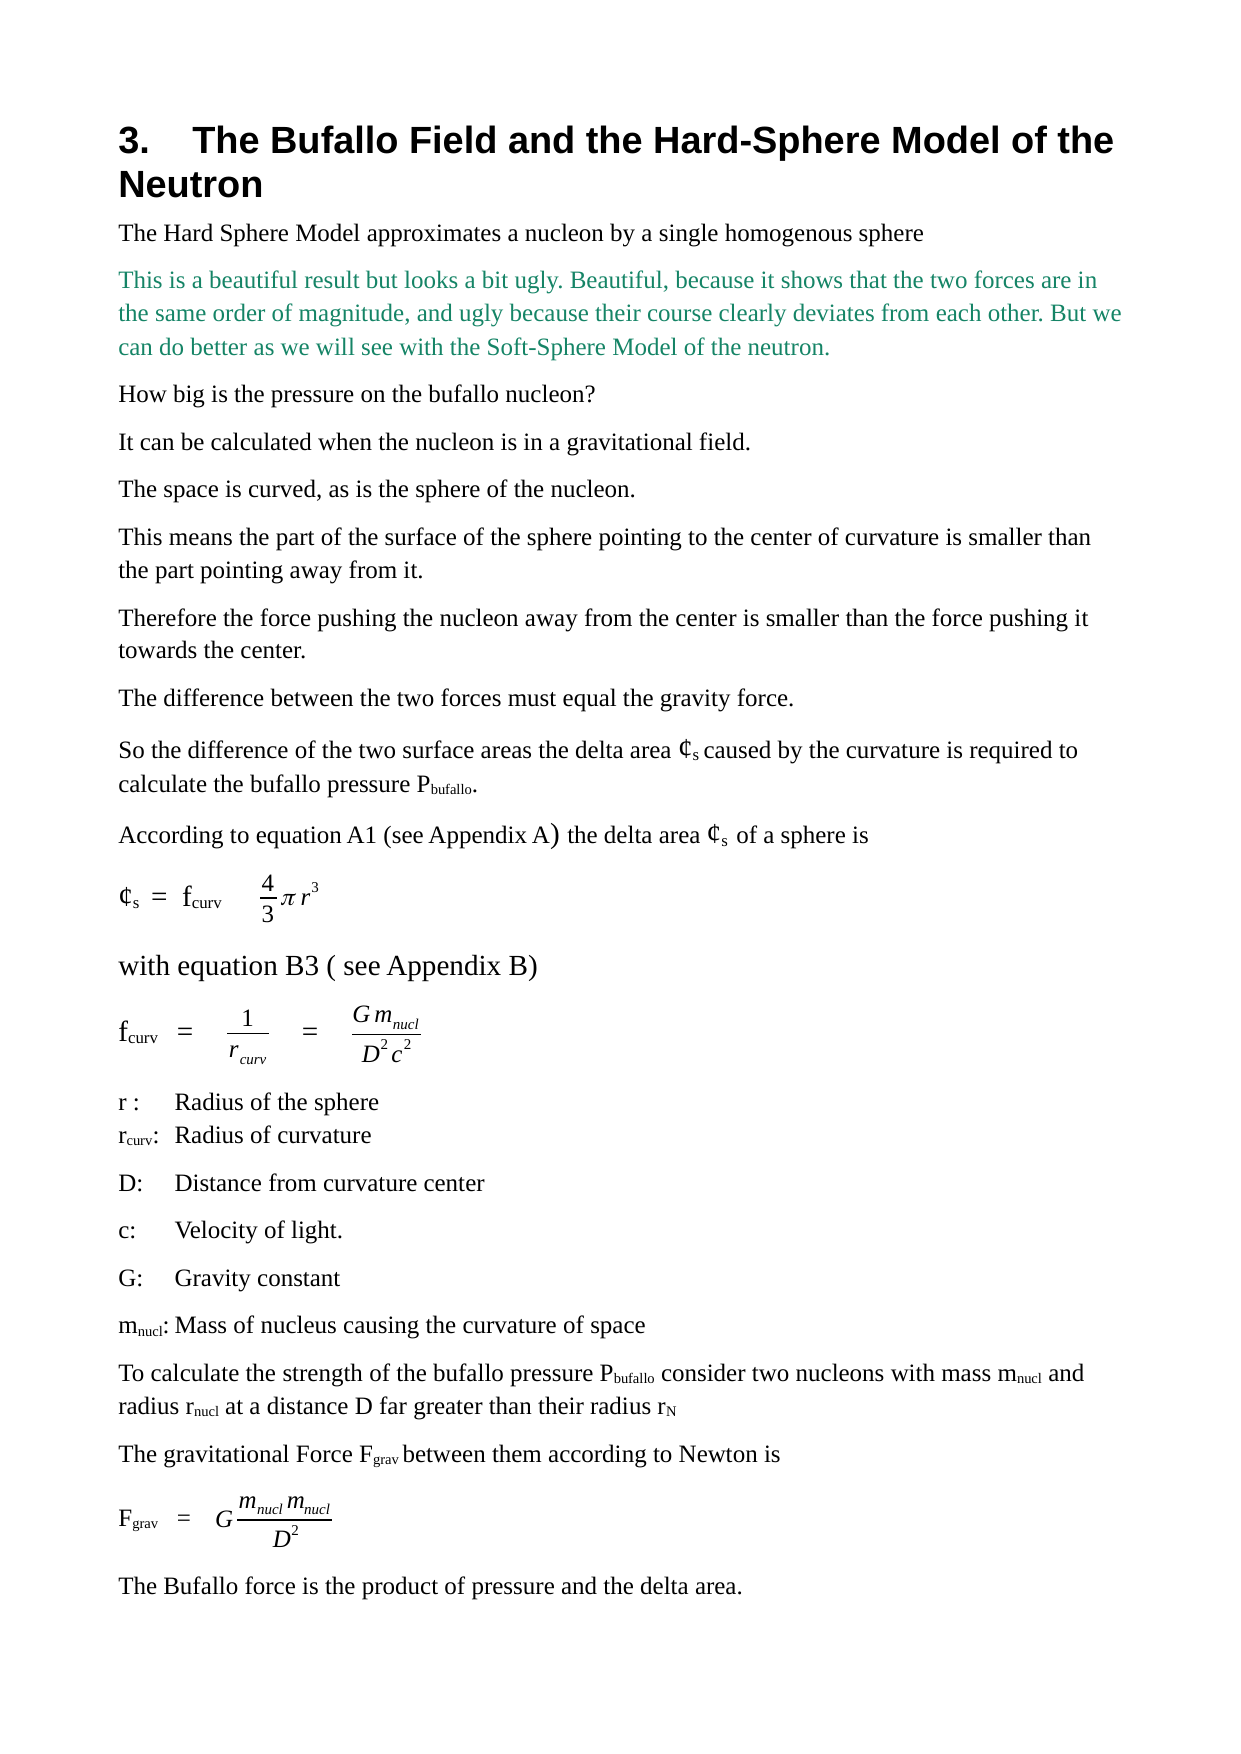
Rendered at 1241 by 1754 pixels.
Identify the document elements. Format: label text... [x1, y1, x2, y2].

list r : Radius of the sphere [118, 1087, 1122, 1116]
list G: Gravity constant [118, 1263, 1122, 1292]
list ¢s = fcurv [118, 869, 1122, 928]
list rcurv: Radius of curvature [118, 1120, 1122, 1149]
list The gravitational Force Fgrav between them according to Newton is [118, 1439, 1122, 1467]
list To calculate the strength of the bufallo pressure Pbufallo consider two nucleons with mass mnucl and radius rnucl at a distance D far greater than their radius rN [118, 1358, 1122, 1420]
list Therefore the force pushing the nucleon away from the center is smaller than the force pushing it towards the center. [118, 603, 1122, 664]
text The Hard Sphere Model approximates a nucleon by a single homogenous sphere [118, 218, 1122, 247]
list with equation B3 ( see Appendix B) [118, 948, 1122, 981]
text This is a beautiful result but looks a bit ugly. Beautiful, because it shows that the two forces are in the same order of magnitude, and ugly because their course clearly deviates from each other. But we can do better as we will see with the Soft-Sphere Model of the neutron. [118, 266, 1122, 360]
list So the difference of the two surface areas the delta area ¢s caused by the curvature is required to calculate the bufallo pressure Pbufallo. [118, 731, 1122, 797]
list The difference between the two forces must equal the gravity force. [118, 683, 1122, 712]
list How big is the pressure on the bufallo nucleon? [118, 379, 1122, 408]
list The space is curved, as is the sphere of the nucleon. [118, 474, 1122, 503]
list D: Distance from curvature center [118, 1168, 1122, 1196]
list mnucl: Mass of nucleus causing the curvature of space [118, 1311, 1122, 1339]
list This means the part of the surface of the sphere pointing to the center of curvature is smaller than the part pointing away from it. [118, 522, 1122, 584]
subtitle The Bufallo Field and the Hard-Sphere Model of the Neutron [118, 118, 1122, 205]
list The Bufallo force is the product of pressure and the delta area. [118, 1571, 1122, 1600]
list c: Velocity of light. [118, 1215, 1122, 1244]
list It can be calculated when the nucleon is in a gravitational field. [118, 427, 1122, 456]
list Fgrav = [118, 1486, 1122, 1553]
list According to equation A1 (see Appendix A) the delta area ¢s of a sphere is [118, 816, 1122, 850]
list fcurv = = [118, 1001, 1122, 1067]
